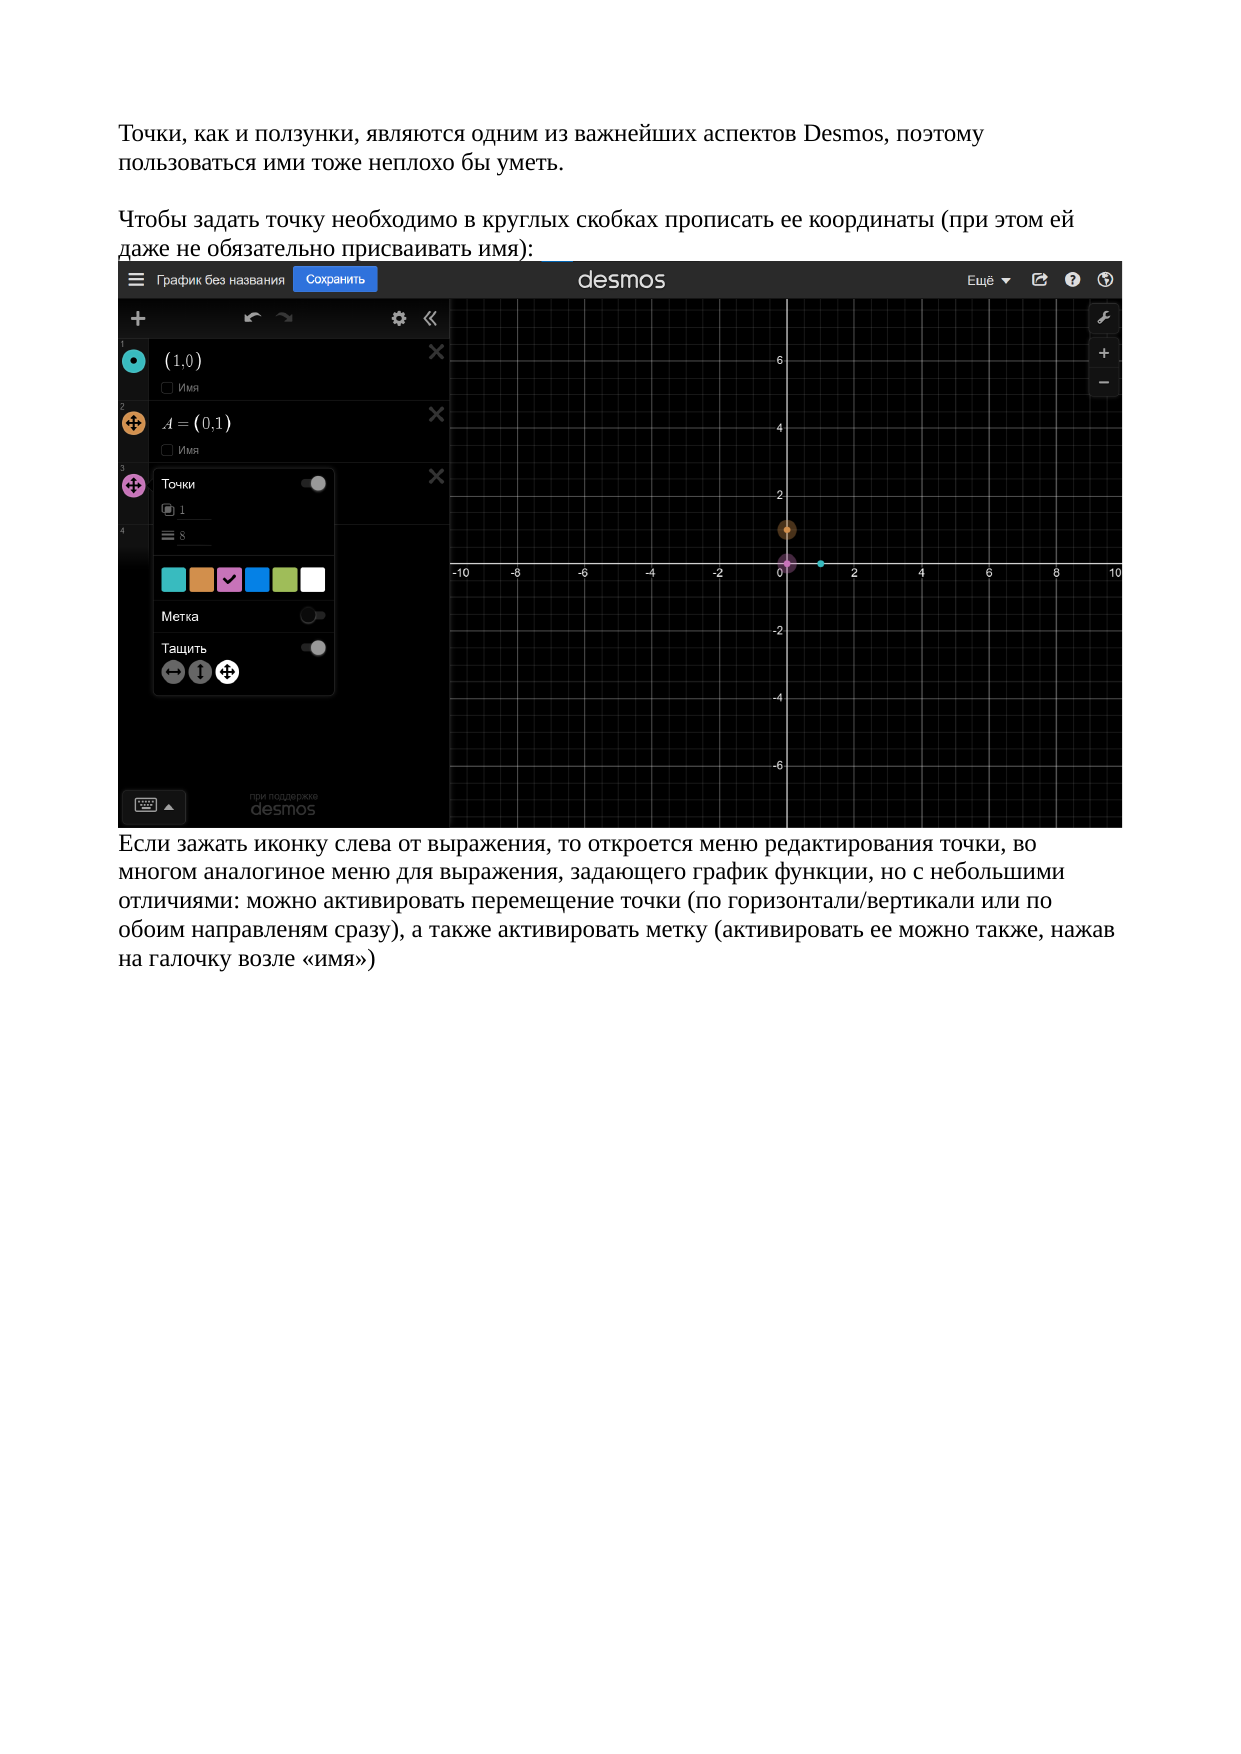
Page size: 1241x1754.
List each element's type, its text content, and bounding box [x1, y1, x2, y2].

text Если зажать иконку слева от выражения, то откроется меню редактирования точки, во многом аналогиное меню для выражения, задающего график функции, но с небольшими отличиями: можно активировать перемещение точки (по горизонтали/вертикали или по обоим направленям сразу), а также активировать метку (активировать ее можно также, нажав на галочку возле «имя») [118, 828, 1122, 971]
picture [118, 261, 1123, 828]
text Чтобы задать точку необходимо в круглых скобках прописать ее координаты (при этом ей даже не обязательно присваивать имя): [118, 204, 1122, 261]
text Точки, как и ползунки, являются одним из важнейших аспектов Desmos, поэтому пользоваться ими тоже неплохо бы уметь. [118, 118, 1122, 176]
